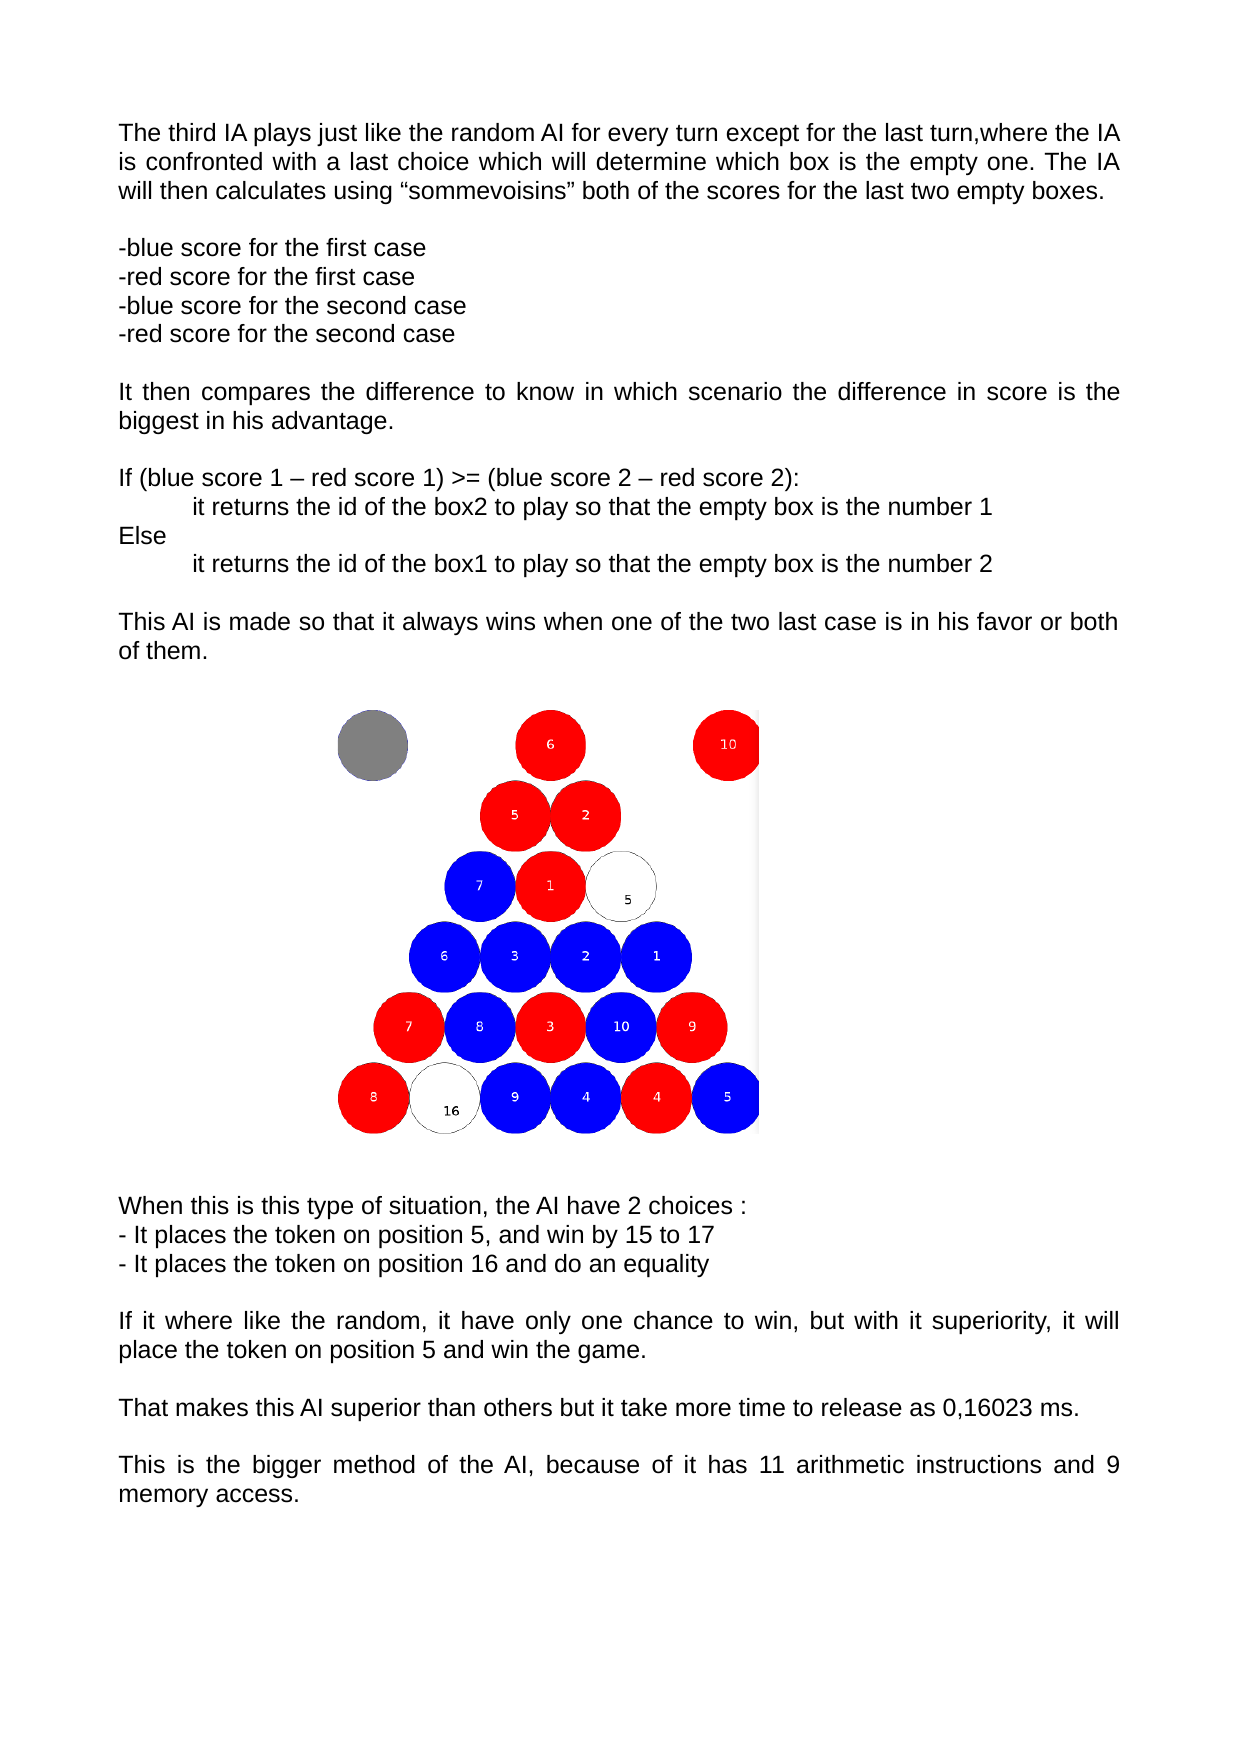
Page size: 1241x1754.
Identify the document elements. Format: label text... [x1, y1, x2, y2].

text It then compares the difference to know in which scenario the difference in score is the biggest in his advantage. [118, 377, 1122, 434]
text If (blue score 1 – red score 1) >= (blue score 2 – red score 2): [118, 463, 1122, 492]
text When this is this type of situation, the AI have 2 choices : [118, 1191, 1122, 1220]
text - It places the token on position 5, and win by 15 to 17 [118, 1220, 1122, 1249]
text That makes this AI superior than others but it take more time to release as 0,16023 ms. [118, 1393, 1122, 1421]
text This is the bigger method of the AI, because of it has 11 arithmetic instructions and 9 memory access. [118, 1450, 1122, 1508]
text The third IA plays just like the random AI for every turn except for the last turn,where the IA is confronted with a last choice which will determine which box is the empty one. The IA will then calculates using “sommevoisins” both of the scores for the last two empty boxes. [118, 118, 1122, 204]
text This AI is made so that it always wins when one of the two last case is in his favor or both of them. [118, 607, 1122, 664]
text -blue score for the first case [118, 233, 1122, 262]
text -blue score for the second case [118, 291, 1122, 319]
text -red score for the first case [118, 262, 1122, 291]
text -red score for the second case [118, 319, 1122, 348]
text it returns the id of the box1 to play so that the empty box is the number 2 [118, 549, 1122, 578]
picture [337, 710, 759, 1134]
text If it where like the random, it have only one chance to win, but with it superiority, it will place the token on position 5 and win the game. [118, 1306, 1122, 1364]
text - It places the token on position 16 and do an equality [118, 1249, 1122, 1278]
text it returns the id of the box2 to play so that the empty box is the number 1 [118, 492, 1122, 521]
text Else [118, 521, 1122, 549]
